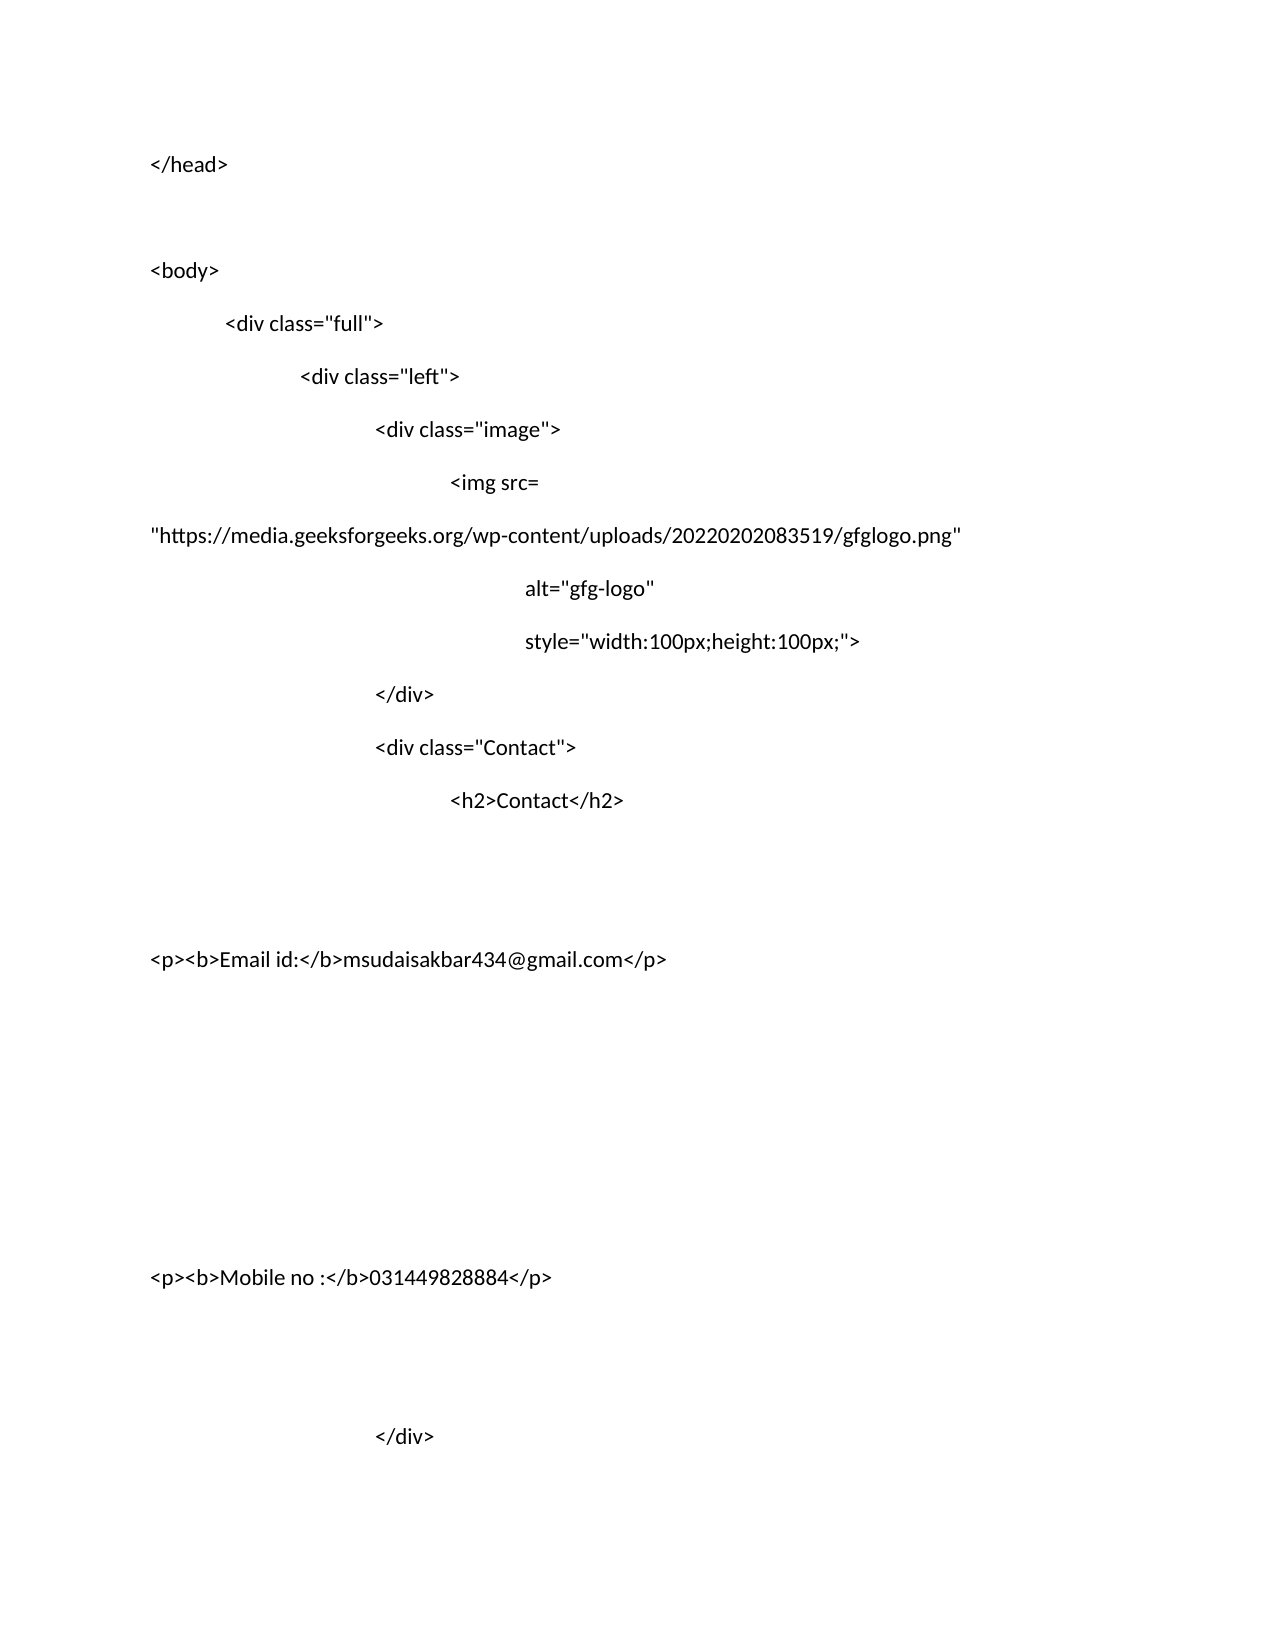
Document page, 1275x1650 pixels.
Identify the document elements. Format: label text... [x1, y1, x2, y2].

text </div> [150, 680, 1125, 708]
text alt="gfg-logo" [150, 574, 1125, 602]
text <div class="Contact"> [150, 733, 1125, 761]
text style="width:100px;height:100px;"> [150, 627, 1125, 655]
text <p><b>Mobile no :</b>031449828884</p> [150, 1263, 1125, 1291]
text <div class="image"> [150, 415, 1125, 443]
text <h2>Contact</h2> [150, 786, 1125, 814]
text <div class="left"> [150, 362, 1125, 390]
text <p><b>Email id:</b>msudaisakbar434@gmail.com</p> [150, 945, 1125, 973]
text <body> [150, 256, 1125, 284]
text <img src= [150, 468, 1125, 496]
text "https://media.geeksforgeeks.org/wp-content/uploads/20220202083519/gfglogo.png" [150, 521, 1125, 549]
text </head> [150, 150, 1125, 178]
text <div class="full"> [150, 309, 1125, 337]
text </div> [150, 1422, 1125, 1451]
